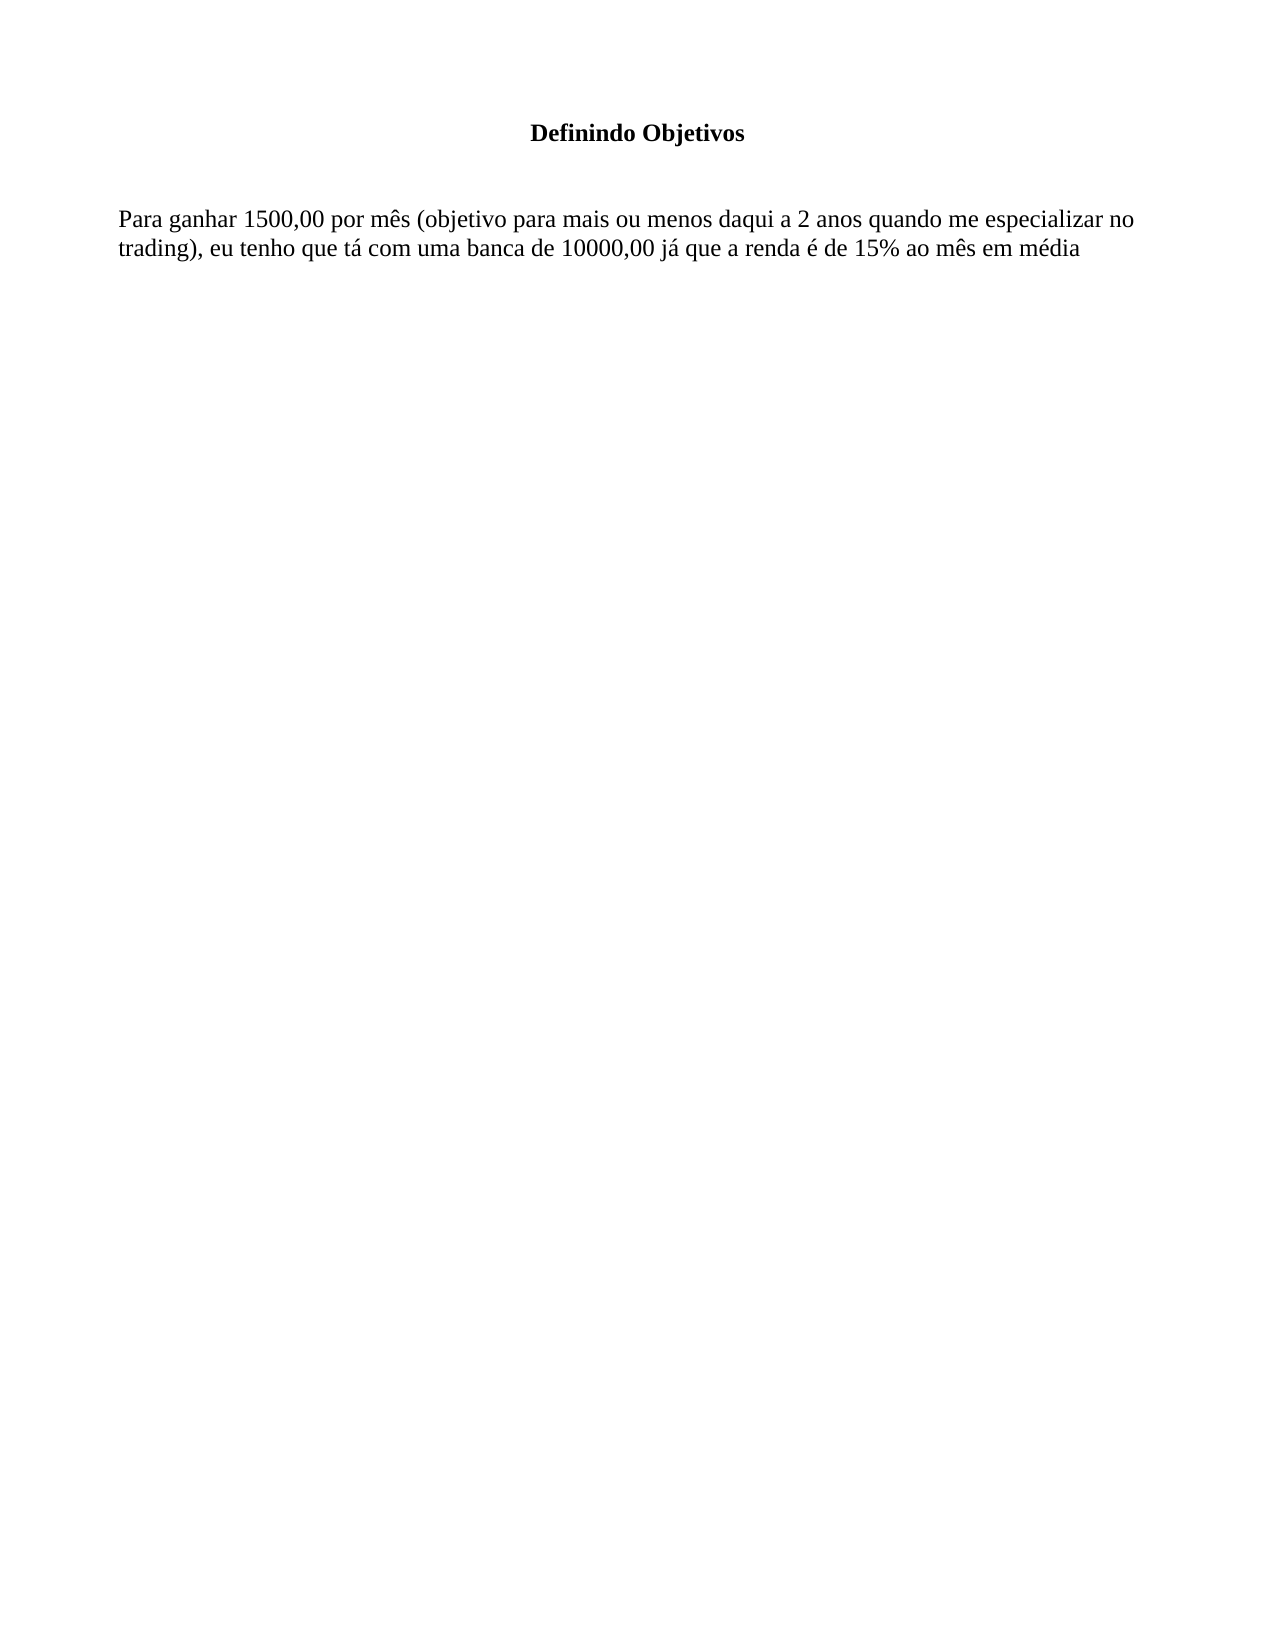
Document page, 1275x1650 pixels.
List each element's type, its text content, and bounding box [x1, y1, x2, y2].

text Definindo Objetivos [118, 118, 1157, 147]
text Para ganhar 1500,00 por mês (objetivo para mais ou menos daqui a 2 anos quando me especializar no trading), eu tenho que tá com uma banca de 10000,00 já que a renda é de 15% ao mês em média [118, 204, 1157, 262]
